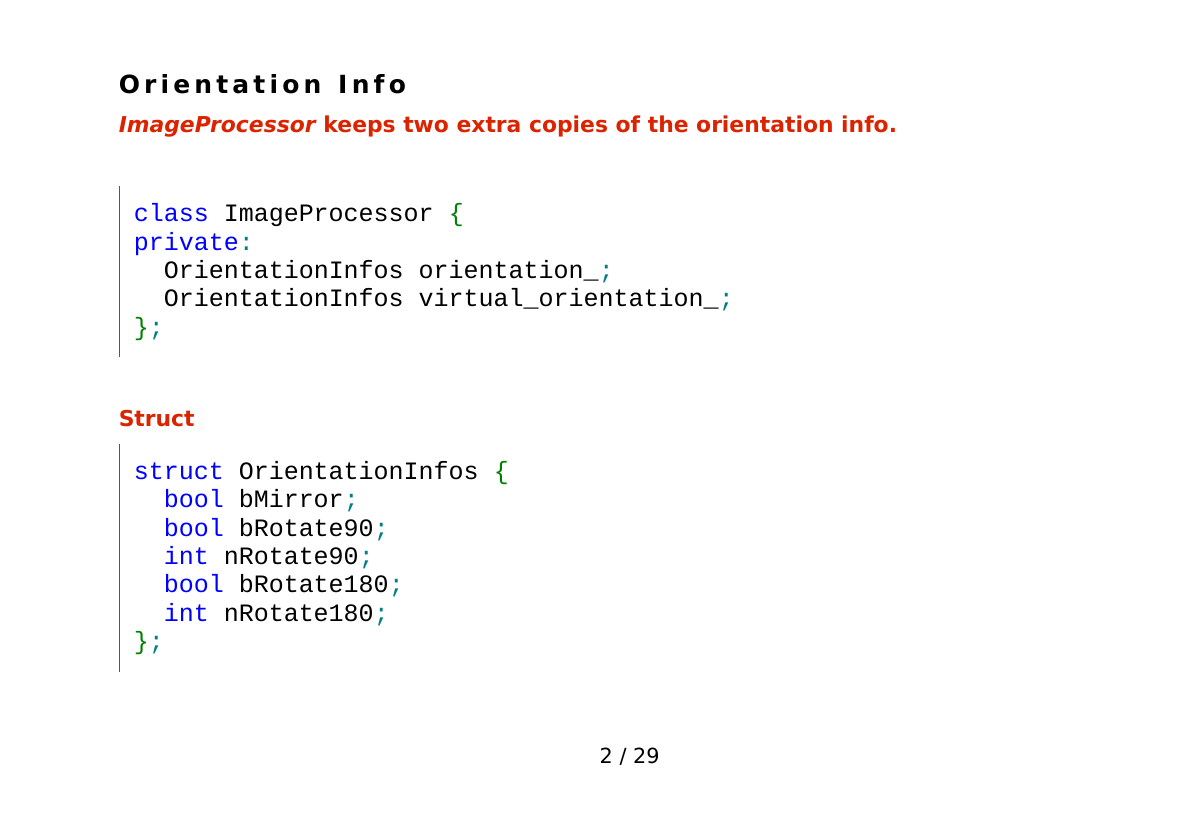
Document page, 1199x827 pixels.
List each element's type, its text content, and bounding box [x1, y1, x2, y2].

text OrientationInfos orientation_; [120, 258, 1140, 286]
text class ImageProcessor { [120, 186, 1140, 229]
text ImageProcessor keeps two extra copies of the orientation info. [118, 112, 1140, 137]
text private: [120, 229, 1140, 258]
text int nRotate90; [120, 544, 1140, 572]
text bool bMirror; [120, 487, 1140, 515]
text Struct [118, 407, 1140, 432]
text }; [120, 314, 1140, 357]
text OrientationInfos virtual_orientation_; [120, 286, 1140, 314]
text bool bRotate180; [120, 572, 1140, 600]
text }; [120, 629, 1140, 672]
text int nRotate180; [120, 600, 1140, 629]
text bool bRotate90; [120, 515, 1140, 544]
text struct OrientationInfos { [120, 444, 1140, 487]
title Orientation Info [118, 71, 1140, 100]
